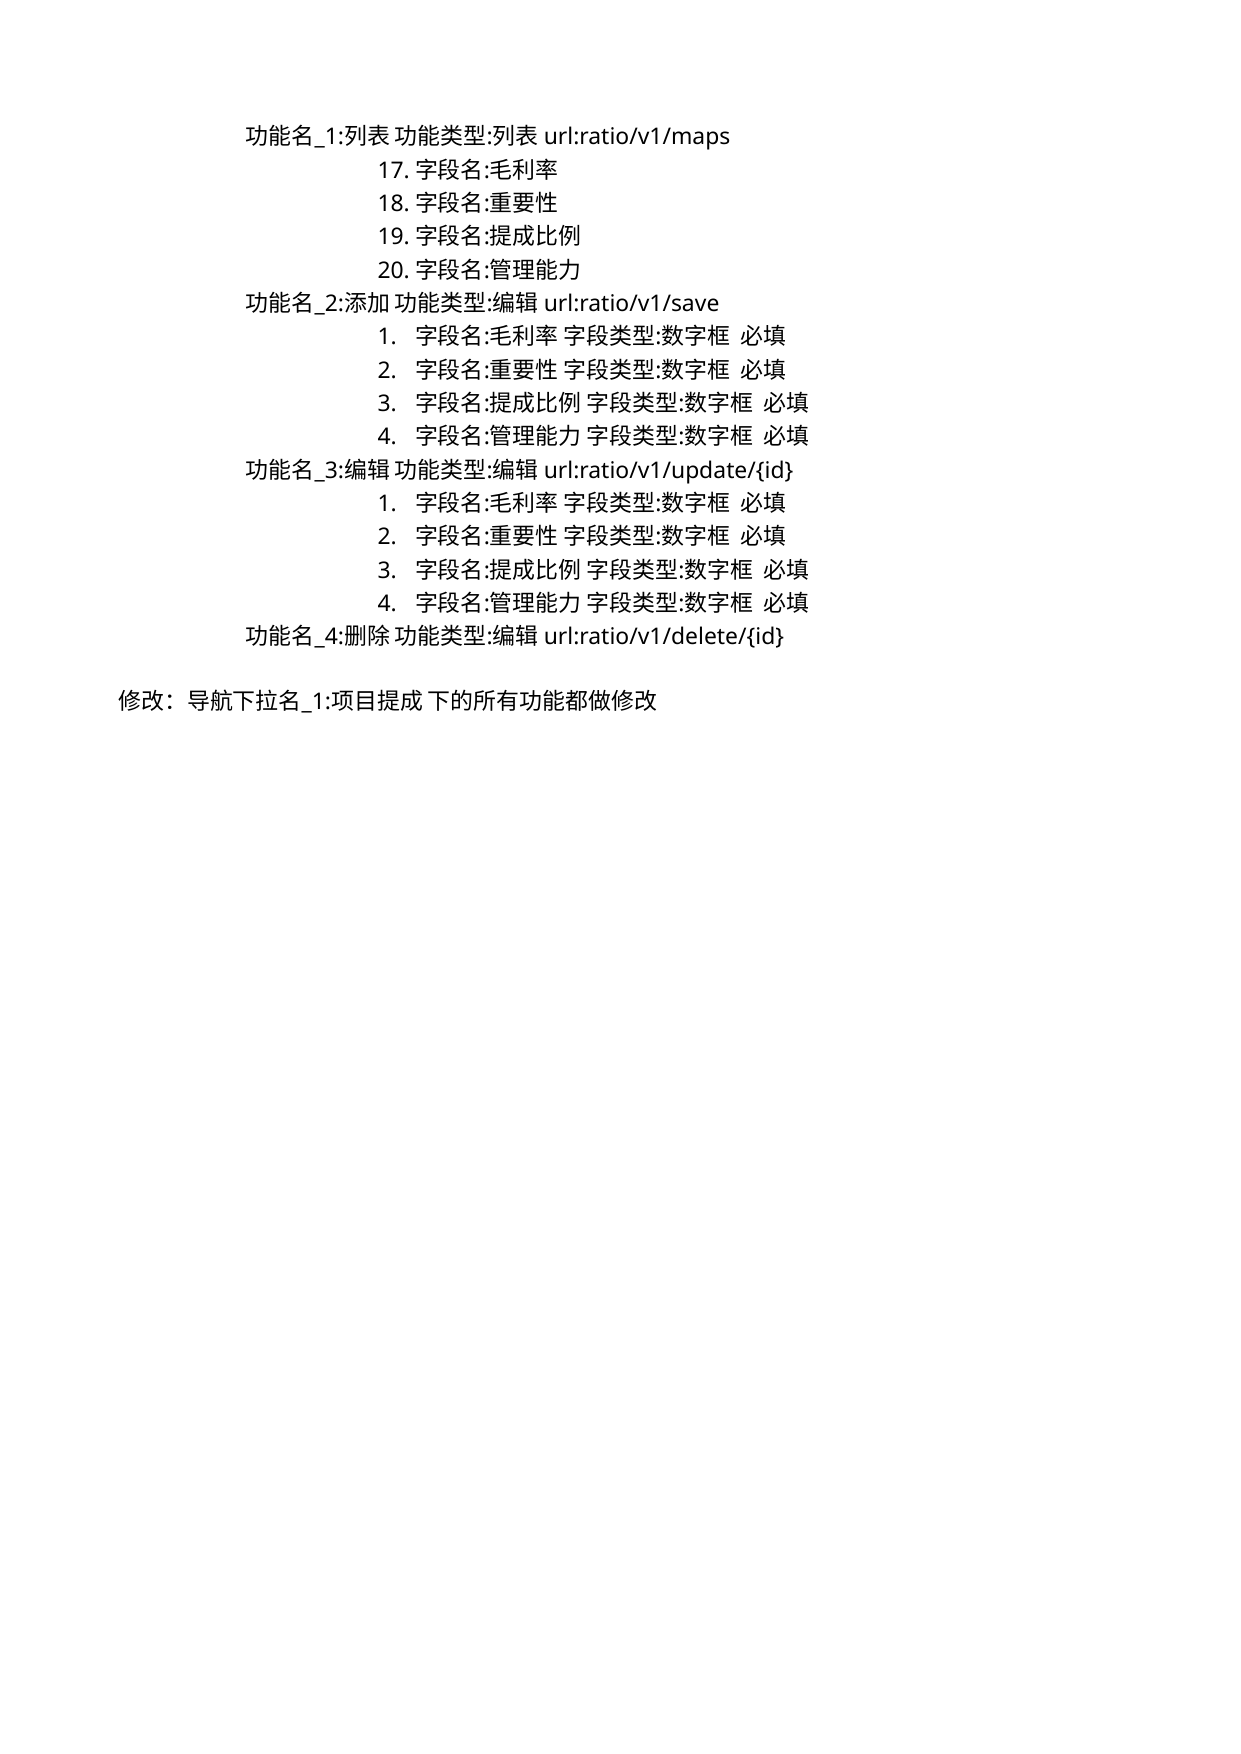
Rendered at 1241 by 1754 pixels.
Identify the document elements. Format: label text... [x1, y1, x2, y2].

list 字段名:提成比例 [377, 218, 1122, 251]
text 功能名_3:编辑 功能类型:编辑 url:ratio/v1/update/{id} [118, 451, 1122, 485]
list 字段名:管理能力 [377, 251, 1122, 285]
list 字段名:重要性 [377, 185, 1122, 218]
list 字段名:毛利率 字段类型:数字框 必填 [377, 485, 1122, 518]
list 字段名:毛利率 字段类型:数字框 必填 [377, 318, 1122, 351]
text 功能名_1:列表 功能类型:列表 url:ratio/v1/maps [118, 118, 1122, 151]
text 功能名_2:添加 功能类型:编辑 url:ratio/v1/save [118, 285, 1122, 318]
list 字段名:管理能力 字段类型:数字框 必填 [377, 418, 1122, 451]
list 字段名:毛利率 [377, 151, 1122, 185]
text 功能名_4:删除 功能类型:编辑 url:ratio/v1/delete/{id} [118, 618, 1122, 651]
list 字段名:提成比例 字段类型:数字框 必填 [377, 385, 1122, 418]
text 修改：导航下拉名_1:项目提成 下的所有功能都做修改 [118, 683, 1122, 716]
list 字段名:管理能力 字段类型:数字框 必填 [377, 585, 1122, 618]
list 字段名:重要性 字段类型:数字框 必填 [377, 518, 1122, 551]
list 字段名:提成比例 字段类型:数字框 必填 [377, 551, 1122, 585]
list 字段名:重要性 字段类型:数字框 必填 [377, 351, 1122, 385]
